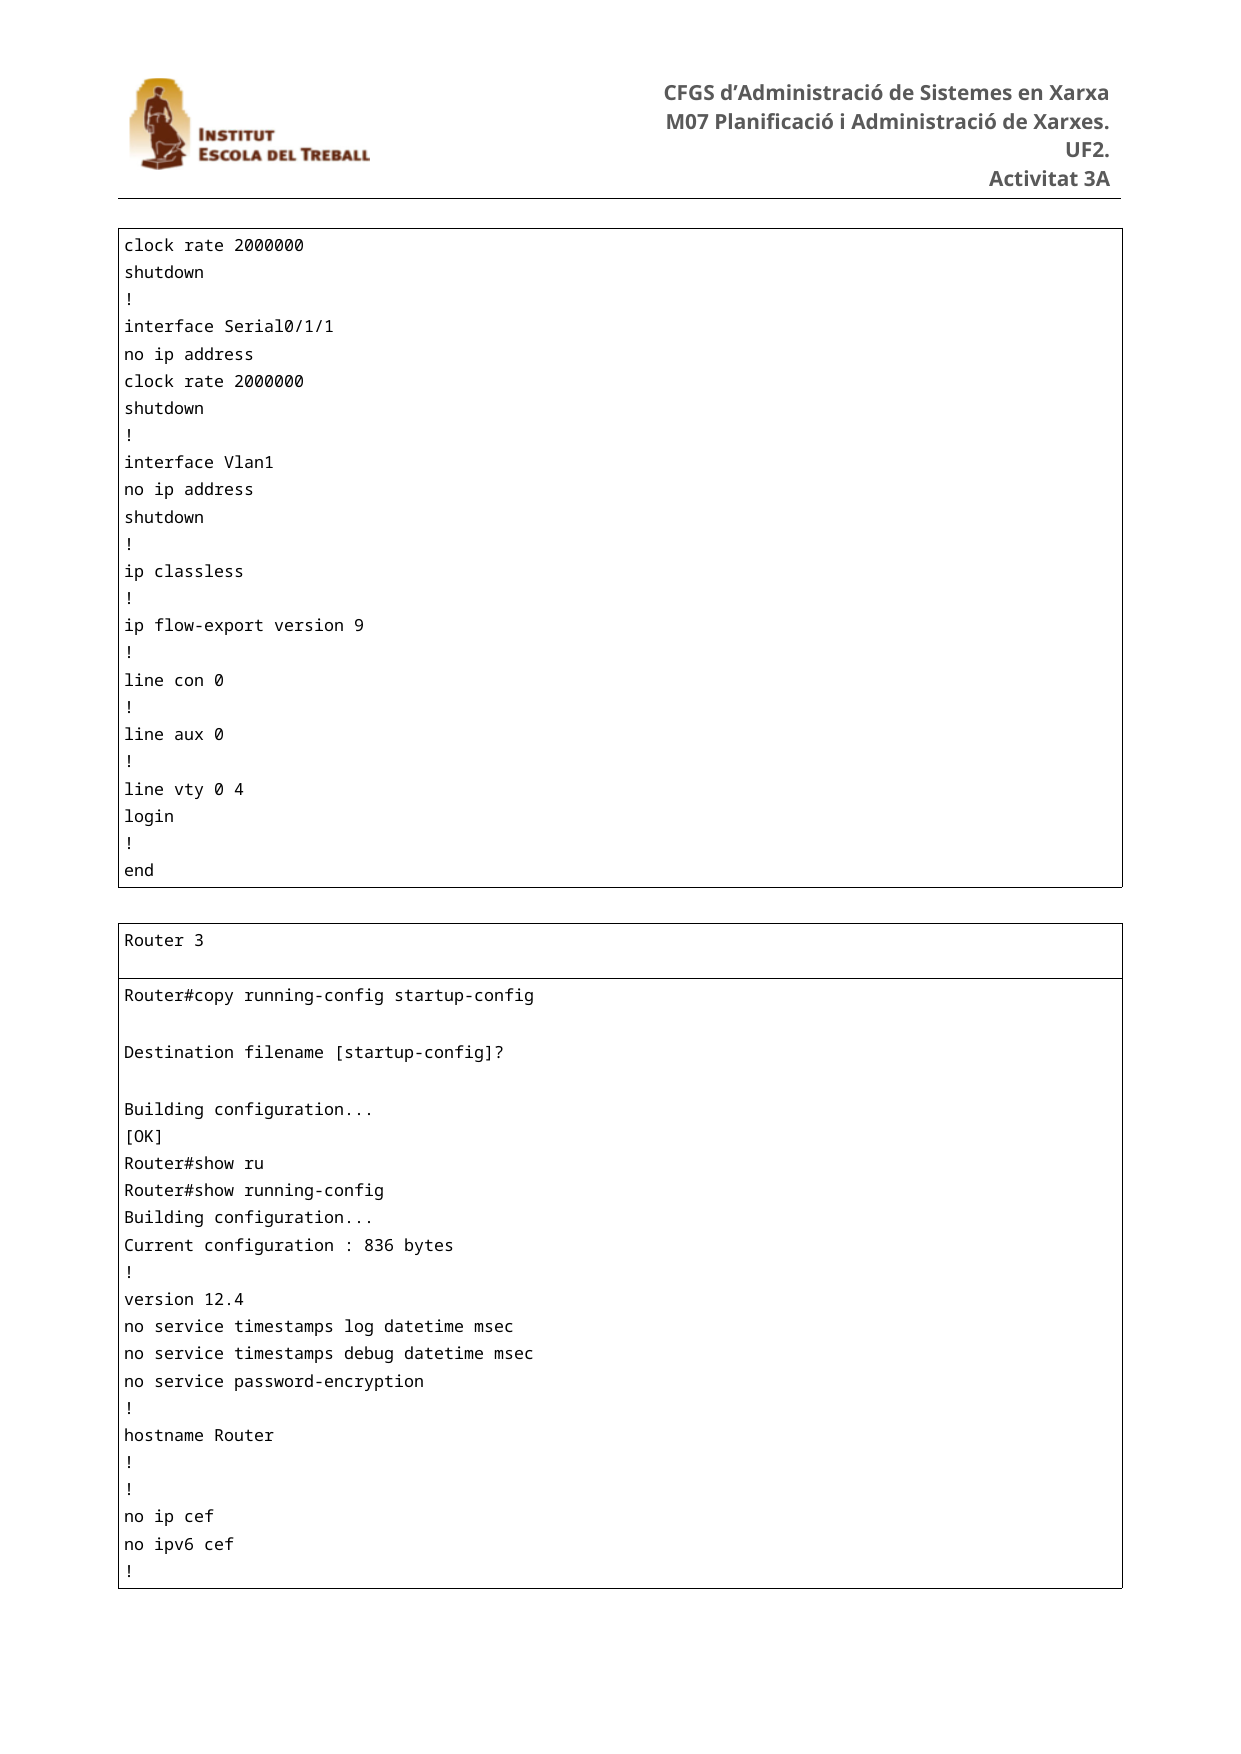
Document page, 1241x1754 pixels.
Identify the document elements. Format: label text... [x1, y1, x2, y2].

table_cell Router#copy running-config startup-config Destination filename [startup-config]? Building configuration... [OK] Router#show ru Router#show running-config Building configuration... Current configuration : 836 bytes ! version 12.4 no service timestamps log datetime msec no service timestamps debug datetime msec no service password-encryption ! hostname Router ! ! no ip cef no ipv6 cef ! [119, 979, 1122, 1588]
picture [129, 78, 370, 170]
table_header Router 3 [119, 924, 1122, 978]
table_cell clock rate 2000000 shutdown ! interface Serial0/1/1 no ip address clock rate 2000000 shutdown ! interface Vlan1 no ip address shutdown ! ip classless ! ip flow-export version 9 ! line con 0 ! line aux 0 ! line vty 0 4 login ! end [119, 229, 1122, 887]
